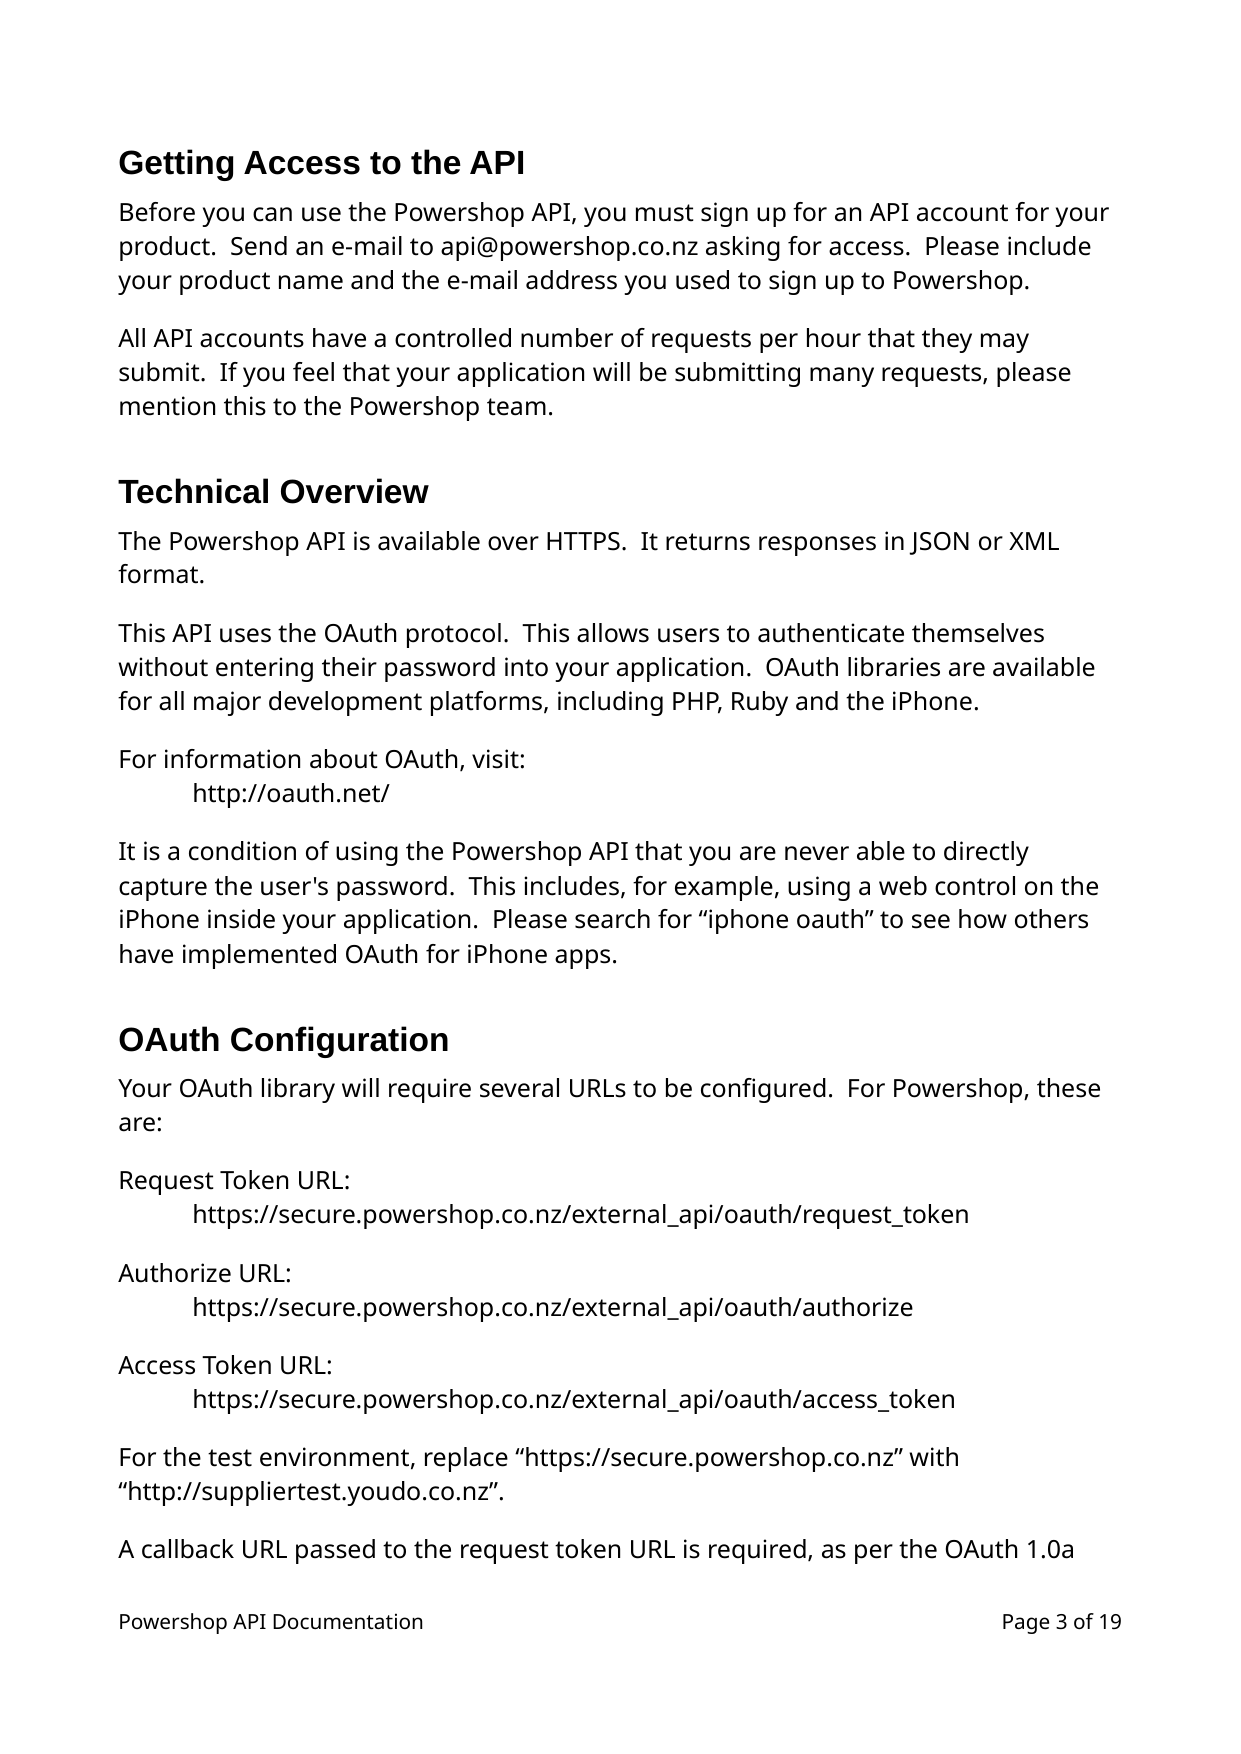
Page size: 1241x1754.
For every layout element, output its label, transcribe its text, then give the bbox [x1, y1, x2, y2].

text It is a condition of using the Powershop API that you are never able to directly capture the user's password. This includes, for example, using a web control on the iPhone inside your application. Please search for “iphone oauth” to see how others have implemented OAuth for iPhone apps. [118, 834, 1122, 970]
text For information about OAuth, visit: http://oauth.net/ [118, 742, 1122, 810]
text A callback URL passed to the request token URL is required, as per the OAuth 1.0a [118, 1532, 1122, 1566]
subtitle Technical Overview [118, 472, 1122, 511]
subtitle Getting Access to the API [118, 143, 1122, 182]
text All API accounts have a controlled number of requests per hour that they may submit. If you feel that your application will be submitting many requests, please mention this to the Powershop team. [118, 321, 1122, 423]
text This API uses the OAuth protocol. This allows users to authenticate themselves without entering their password into your application. OAuth libraries are available for all major development platforms, including PHP, Ruby and the iPhone. [118, 615, 1122, 718]
text The Powershop API is available over HTTPS. It returns responses in JSON or XML format. [118, 523, 1122, 591]
text Before you can use the Powershop API, you must sign up for an API account for your product. Send an e-mail to api@powershop.co.nz asking for access. Please include your product name and the e-mail address you used to sign up to Powershop. [118, 194, 1122, 296]
text Authorize URL: https://secure.powershop.co.nz/external_api/oauth/authorize [118, 1255, 1122, 1323]
text Request Token URL: https://secure.powershop.co.nz/external_api/oauth/request_token [118, 1163, 1122, 1231]
text Your OAuth library will require several URLs to be configured. For Powershop, these are: [118, 1071, 1122, 1139]
text Access Token URL: https://secure.powershop.co.nz/external_api/oauth/access_token [118, 1347, 1122, 1416]
text For the test environment, replace “https://secure.powershop.co.nz” with “http://suppliertest.youdo.co.nz”. [118, 1440, 1122, 1508]
subtitle OAuth Configuration [118, 1019, 1122, 1058]
